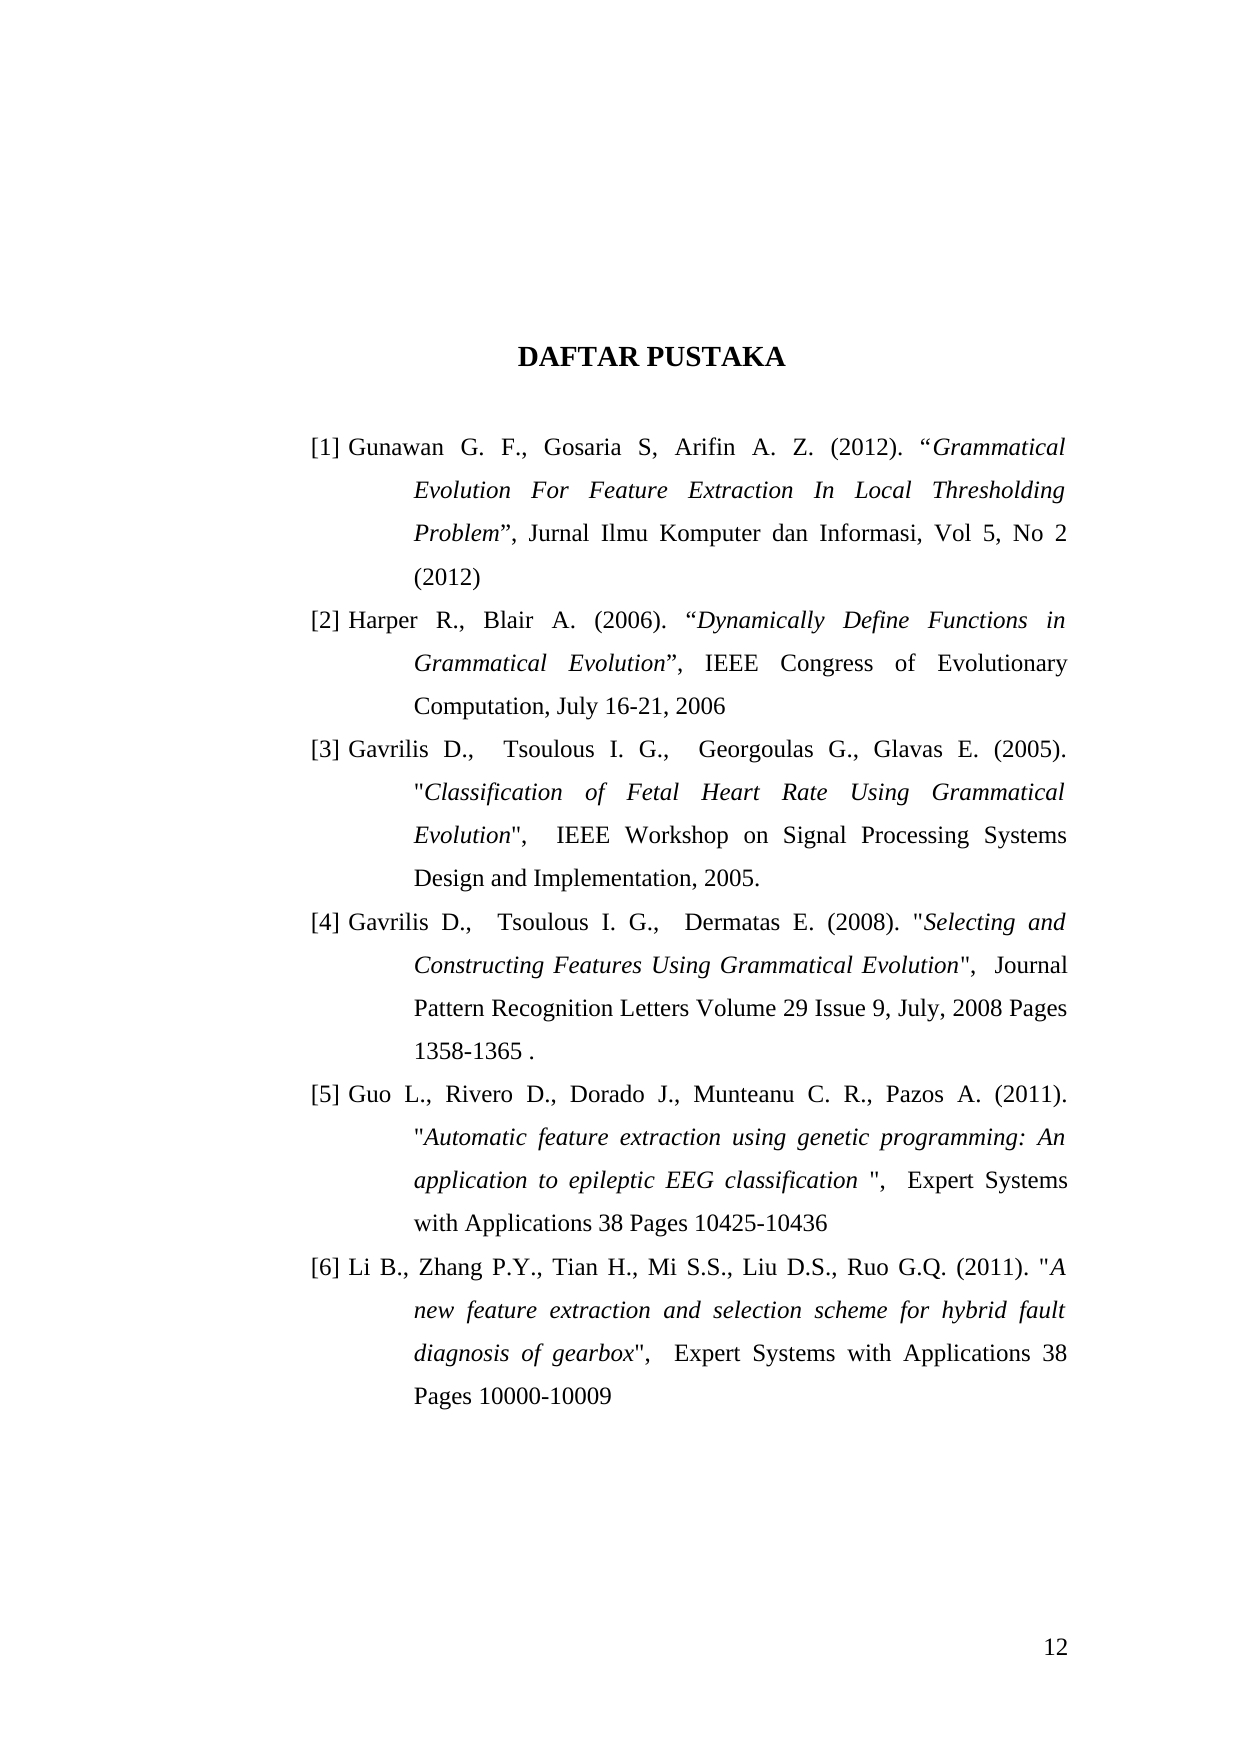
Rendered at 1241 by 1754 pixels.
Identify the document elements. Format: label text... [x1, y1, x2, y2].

subtitle DAFTAR PUSTAKA [236, 339, 1068, 372]
list Gavrilis D., Tsoulous I. G., Dermatas E. (2008). "Selecting and Constructing Features Using Grammatical Evolution", Journal Pattern Recognition Letters Volume 29 Issue 9, July, 2008 Pages 1358-1365 . [311, 907, 1068, 1065]
list Li B., Zhang P.Y., Tian H., Mi S.S., Liu D.S., Ruo G.Q. (2011). "A new feature extraction and selection scheme for hybrid fault diagnosis of gearbox", Expert Systems with Applications 38 Pages 10000-10009 [311, 1252, 1068, 1410]
list Guo L., Rivero D., Dorado J., Munteanu C. R., Pazos A. (2011). "Automatic feature extraction using genetic programming: An application to epileptic EEG classification ", Expert Systems with Applications 38 Pages 10425-10436 [311, 1079, 1068, 1237]
list Harper R., Blair A. (2006). “Dynamically Define Functions in Grammatical Evolution”, IEEE Congress of Evolutionary Computation, July 16-21, 2006 [311, 605, 1068, 720]
list Gavrilis D., Tsoulous I. G., Georgoulas G., Glavas E. (2005). "Classification of Fetal Heart Rate Using Grammatical Evolution", IEEE Workshop on Signal Processing Systems Design and Implementation, 2005. [311, 734, 1068, 892]
list Gunawan G. F., Gosaria S, Arifin A. Z. (2012). “Grammatical Evolution For Feature Extraction In Local Thresholding Problem”, Jurnal Ilmu Komputer dan Informasi, Vol 5, No 2 (2012) [311, 432, 1068, 590]
